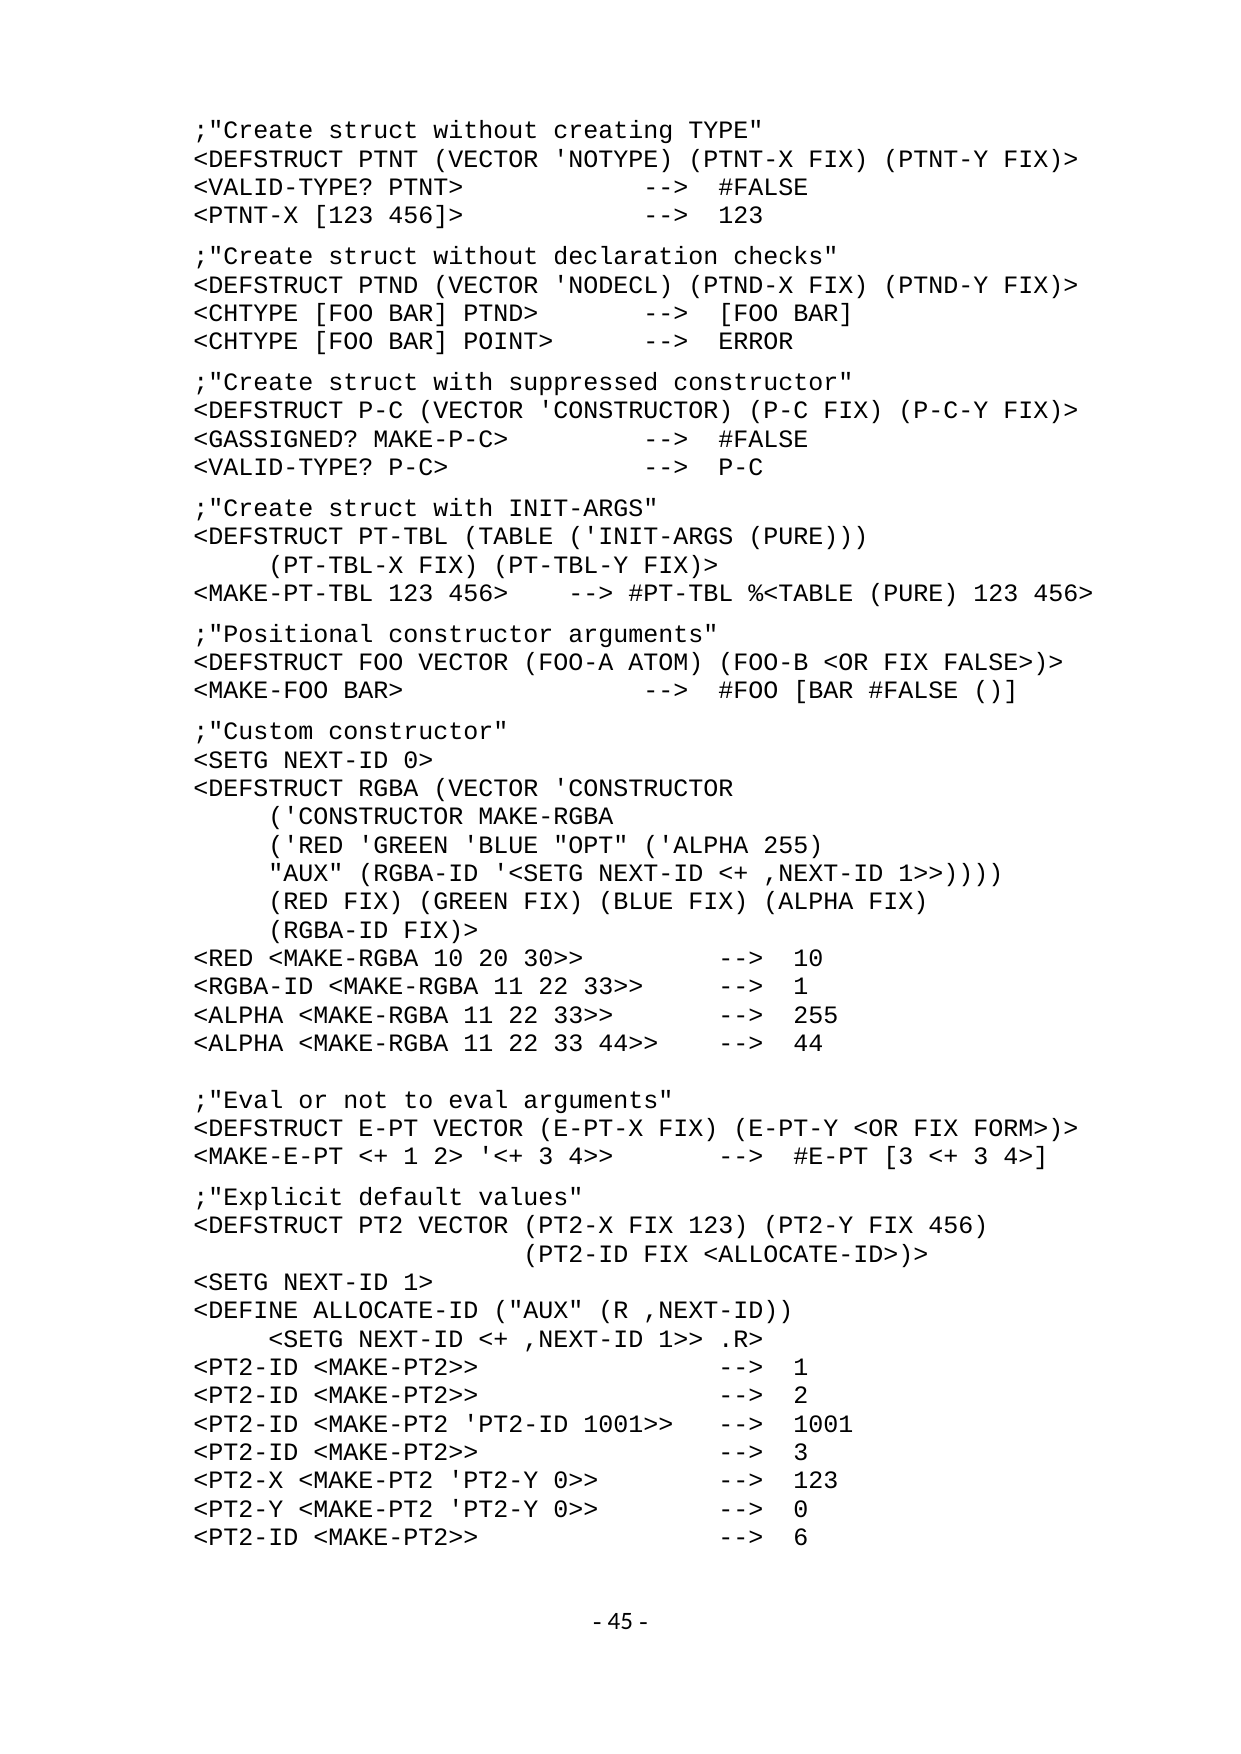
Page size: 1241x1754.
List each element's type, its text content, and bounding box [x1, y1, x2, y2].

text ;"Create struct without creating TYPE" <DEFSTRUCT PTNT (VECTOR 'NOTYPE) (PTNT-X FIX) (PTNT-Y FIX)> <VALID-TYPE? PTNT> --> #FALSE <PTNT-X [123 456]> --> 123 [118, 118, 1122, 231]
text ;"Create struct with INIT-ARGS" <DEFSTRUCT PT-TBL (TABLE ('INIT-ARGS (PURE))) (PT-TBL-X FIX) (PT-TBL-Y FIX)> <MAKE-PT-TBL 123 456> --> #PT-TBL %<TABLE (PURE) 123 456> [118, 496, 1122, 609]
text ;"Create struct with suppressed constructor" <DEFSTRUCT P-C (VECTOR 'CONSTRUCTOR) (P-C FIX) (P-C-Y FIX)> <GASSIGNED? MAKE-P-C> --> #FALSE <VALID-TYPE? P-C> --> P-C [118, 370, 1122, 483]
text ;"Positional constructor arguments" <DEFSTRUCT FOO VECTOR (FOO-A ATOM) (FOO-B <OR FIX FALSE>)> <MAKE-FOO BAR> --> #FOO [BAR #FALSE ()] [118, 621, 1122, 706]
text ;"Explicit default values" <DEFSTRUCT PT2 VECTOR (PT2-X FIX 123) (PT2-Y FIX 456) (PT2-ID FIX <ALLOCATE-ID>)> <SETG NEXT-ID 1> <DEFINE ALLOCATE-ID ("AUX" (R ,NEXT-ID)) <SETG NEXT-ID <+ ,NEXT-ID 1>> .R> <PT2-ID <MAKE-PT2>> --> 1 <PT2-ID <MAKE-PT2>> --> 2 <PT2-ID <MAKE-PT2 'PT2-ID 1001>> --> 1001 <PT2-ID <MAKE-PT2>> --> 3 <PT2-X <MAKE-PT2 'PT2-Y 0>> --> 123 <PT2-Y <MAKE-PT2 'PT2-Y 0>> --> 0 <PT2-ID <MAKE-PT2>> --> 6 [118, 1185, 1122, 1553]
text ;"Custom constructor" <SETG NEXT-ID 0> <DEFSTRUCT RGBA (VECTOR 'CONSTRUCTOR ('CONSTRUCTOR MAKE-RGBA ('RED 'GREEN 'BLUE "OPT" ('ALPHA 255) "AUX" (RGBA-ID '<SETG NEXT-ID <+ ,NEXT-ID 1>>)))) (RED FIX) (GREEN FIX) (BLUE FIX) (ALPHA FIX) (RGBA-ID FIX)> <RED <MAKE-RGBA 10 20 30>> --> 10 <RGBA-ID <MAKE-RGBA 11 22 33>> --> 1 <ALPHA <MAKE-RGBA 11 22 33>> --> 255 <ALPHA <MAKE-RGBA 11 22 33 44>> --> 44 ;"Eval or not to eval arguments" <DEFSTRUCT E-PT VECTOR (E-PT-X FIX) (E-PT-Y <OR FIX FORM>)> <MAKE-E-PT <+ 1 2> '<+ 3 4>> --> #E-PT [3 <+ 3 4>] [118, 719, 1122, 1172]
text ;"Create struct without declaration checks" <DEFSTRUCT PTND (VECTOR 'NODECL) (PTND-X FIX) (PTND-Y FIX)> <CHTYPE [FOO BAR] PTND> --> [FOO BAR] <CHTYPE [FOO BAR] POINT> --> ERROR [118, 244, 1122, 357]
